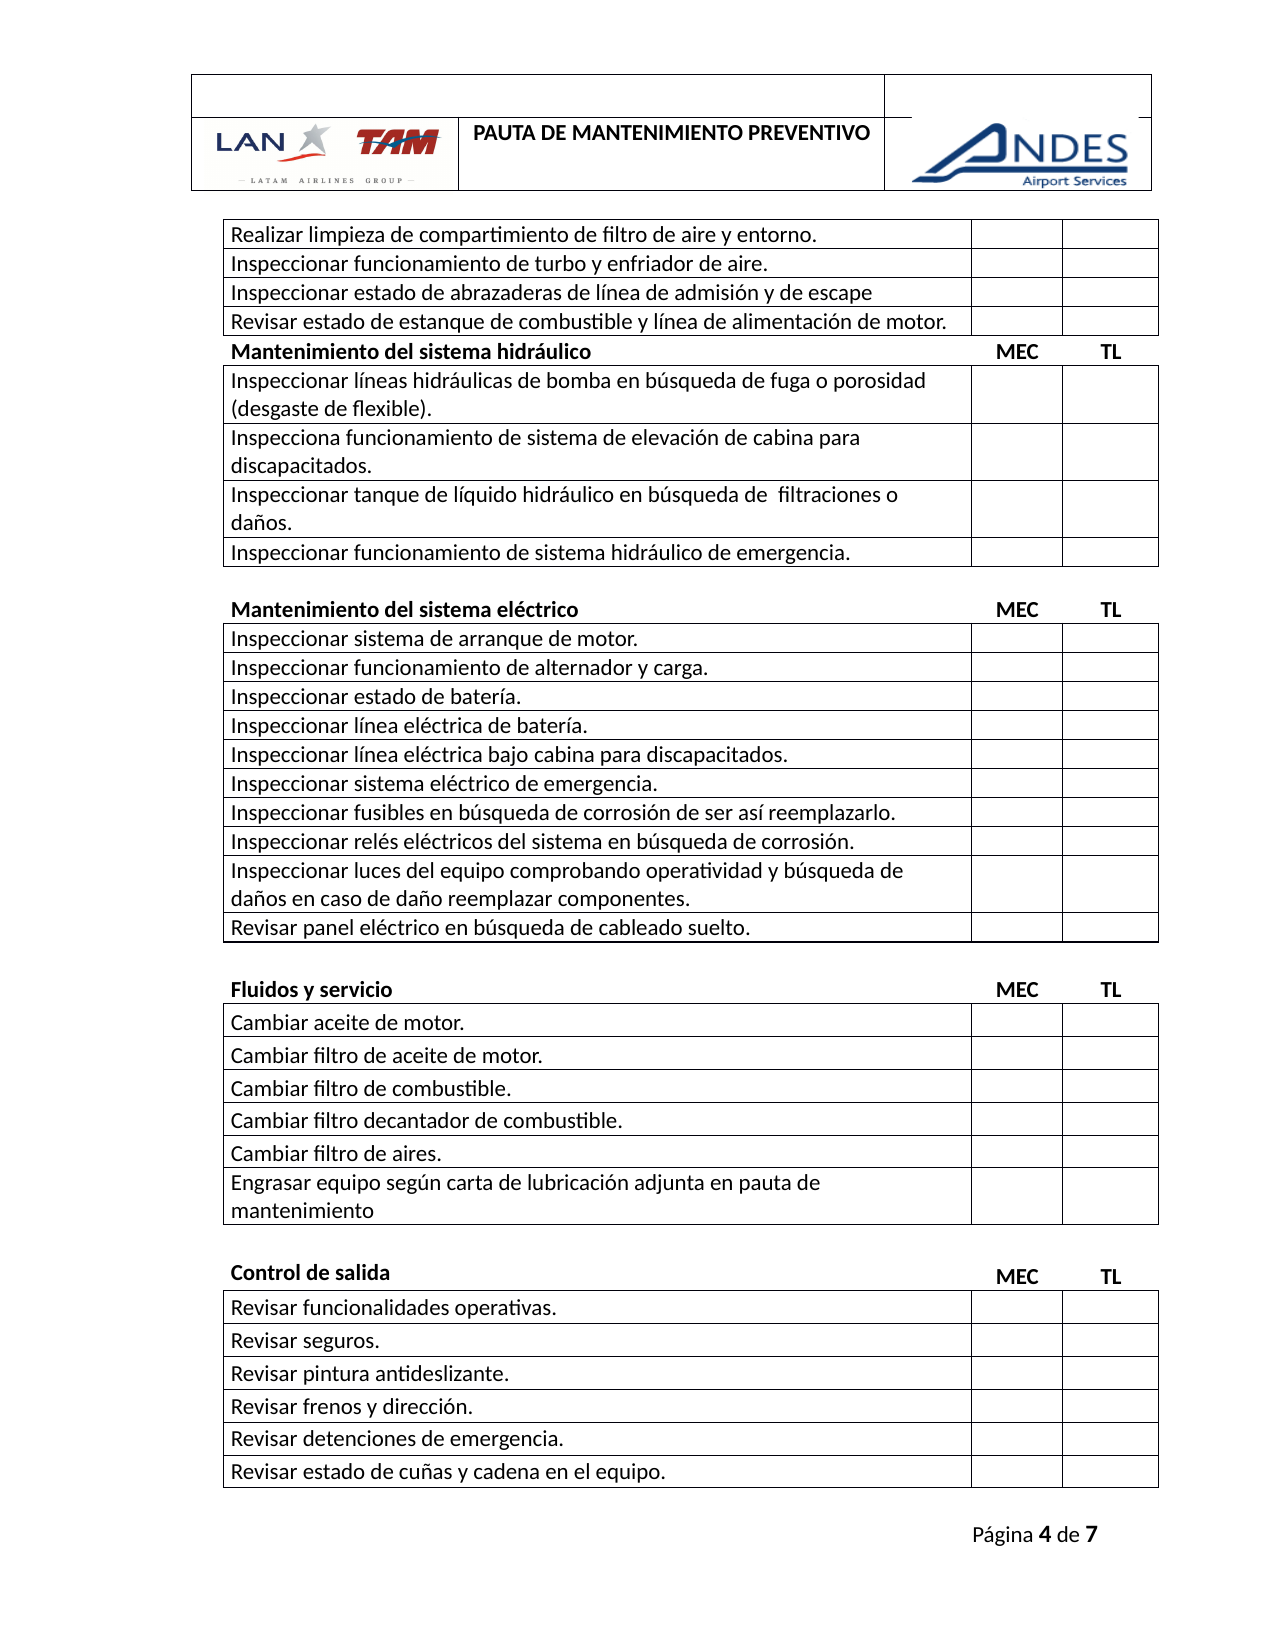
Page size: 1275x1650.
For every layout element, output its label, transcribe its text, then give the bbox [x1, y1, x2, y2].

table_cell MEC [971, 970, 1063, 1003]
table_cell MEC [971, 337, 1063, 365]
table_cell [972, 1390, 1062, 1422]
table_cell [1063, 682, 1158, 710]
table_cell Inspeccionar relés eléctricos del sistema en búsqueda de corrosión. [224, 827, 971, 855]
table_cell [972, 366, 1062, 422]
table_cell Mantenimiento del sistema hidráulico [223, 337, 971, 365]
table_cell [972, 798, 1062, 826]
table_cell [1063, 913, 1158, 941]
table_cell [972, 481, 1062, 537]
table_cell [1063, 278, 1158, 306]
table_cell [972, 1037, 1062, 1069]
table_cell [1063, 1324, 1158, 1356]
table_cell [972, 769, 1062, 797]
table_cell [1063, 1136, 1158, 1167]
table_cell [972, 1324, 1062, 1356]
table_cell Inspeccionar fusibles en búsqueda de corrosión de ser así reemplazarlo. [224, 798, 971, 826]
table_cell [972, 1423, 1062, 1454]
table_cell [1063, 249, 1158, 277]
table_cell [972, 653, 1062, 681]
table_cell Realizar limpieza de compartimiento de filtro de aire y entorno. [224, 220, 971, 248]
table_cell [972, 307, 1062, 335]
table_cell [1063, 1423, 1158, 1454]
table_cell Revisar funcionalidades operativas. [224, 1291, 971, 1323]
table_header TL [1063, 1258, 1159, 1290]
table_cell TL [1063, 567, 1159, 623]
table_cell Revisar frenos y dirección. [224, 1390, 971, 1422]
table_cell [972, 1004, 1062, 1036]
table_cell Revisar pintura antideslizante. [224, 1357, 971, 1389]
table_cell [971, 943, 1063, 970]
table_header MEC [971, 1258, 1063, 1290]
table_cell [972, 220, 1062, 248]
picture [911, 117, 1139, 190]
table_cell Cambiar filtro de combustible. [224, 1070, 971, 1102]
table_cell [972, 1103, 1062, 1134]
table_cell [972, 538, 1062, 566]
table_cell [1063, 1070, 1158, 1102]
table_cell TL [1063, 337, 1159, 365]
table_cell [1063, 624, 1158, 652]
table_cell [972, 1456, 1062, 1487]
table_cell [1063, 1004, 1158, 1036]
table_cell Inspecciona funcionamiento de sistema de elevación de cabina para discapacitados. [224, 424, 971, 479]
table_cell Inspeccionar estado de abrazaderas de línea de admisión y de escape [224, 278, 971, 306]
table_cell [972, 278, 1062, 306]
table_cell [1063, 307, 1158, 335]
table_cell TL [1063, 970, 1159, 1003]
table_cell [223, 943, 971, 970]
table_cell [972, 249, 1062, 277]
table_cell [972, 1136, 1062, 1167]
table_cell [972, 682, 1062, 710]
table_cell Revisar estado de cuñas y cadena en el equipo. [224, 1456, 971, 1487]
table_cell [1063, 1456, 1158, 1487]
table_cell Mantenimiento del sistema eléctrico [223, 567, 971, 623]
table_cell MEC [971, 567, 1063, 623]
table_cell [1063, 711, 1158, 739]
table_cell Inspeccionar funcionamiento de sistema hidráulico de emergencia. [224, 538, 971, 566]
table_cell [972, 1070, 1062, 1102]
table_cell [1063, 653, 1158, 681]
table_cell Inspeccionar estado de batería. [224, 682, 971, 710]
table_cell Revisar seguros. [224, 1324, 971, 1356]
table_cell [1063, 538, 1158, 566]
table_cell Cambiar filtro decantador de combustible. [224, 1103, 971, 1134]
picture [204, 118, 454, 190]
table_cell [972, 424, 1062, 479]
table_cell Revisar panel eléctrico en búsqueda de cableado suelto. [224, 913, 971, 941]
table_cell Revisar detenciones de emergencia. [224, 1423, 971, 1454]
table_cell [1063, 943, 1159, 970]
table_cell Inspeccionar líneas hidráulicas de bomba en búsqueda de fuga o porosidad (desgaste de flexible). [224, 366, 971, 422]
table_cell [1063, 1390, 1158, 1422]
table_cell [972, 711, 1062, 739]
table_cell Fluidos y servicio [223, 970, 971, 1003]
table_cell Revisar estado de estanque de combustible y línea de alimentación de motor. [224, 307, 971, 335]
table_cell [1063, 740, 1158, 768]
table_cell Inspeccionar sistema de arranque de motor. [224, 624, 971, 652]
table_header Control de salida [223, 1258, 971, 1290]
table_cell [1063, 827, 1158, 855]
table_cell [1063, 856, 1158, 912]
table_cell [972, 1168, 1062, 1224]
table_cell Inspeccionar línea eléctrica bajo cabina para discapacitados. [224, 740, 971, 768]
table_cell [972, 856, 1062, 912]
table_cell Inspeccionar tanque de líquido hidráulico en búsqueda de filtraciones o daños. [224, 481, 971, 537]
table_cell [972, 740, 1062, 768]
table_cell [972, 1291, 1062, 1323]
table_cell [1063, 1291, 1158, 1323]
table_cell Inspeccionar funcionamiento de alternador y carga. [224, 653, 971, 681]
picture [204, 191, 454, 195]
table_cell Inspeccionar sistema eléctrico de emergencia. [224, 769, 971, 797]
table_cell [972, 913, 1062, 941]
table_cell Cambiar aceite de motor. [224, 1004, 971, 1036]
table_cell Engrasar equipo según carta de lubricación adjunta en pauta de mantenimiento [224, 1168, 971, 1224]
table_cell Inspeccionar luces del equipo comprobando operatividad y búsqueda de daños en caso de daño reemplazar componentes. [224, 856, 971, 912]
table_cell [972, 624, 1062, 652]
table_cell [1063, 1357, 1158, 1389]
table_cell [1063, 220, 1158, 248]
table_cell Inspeccionar línea eléctrica de batería. [224, 711, 971, 739]
table_cell [1063, 366, 1158, 422]
table_cell Inspeccionar funcionamiento de turbo y enfriador de aire. [224, 249, 971, 277]
table_cell Cambiar filtro de aceite de motor. [224, 1037, 971, 1069]
table_cell [1063, 1168, 1158, 1224]
table_cell Cambiar filtro de aires. [224, 1136, 971, 1167]
table_cell [1063, 481, 1158, 537]
table_cell [1063, 769, 1158, 797]
table_cell [972, 1357, 1062, 1389]
table_cell [1063, 798, 1158, 826]
table_cell [1063, 1037, 1158, 1069]
table_cell [972, 827, 1062, 855]
table_cell [1063, 424, 1158, 479]
table_cell [1063, 1103, 1158, 1134]
